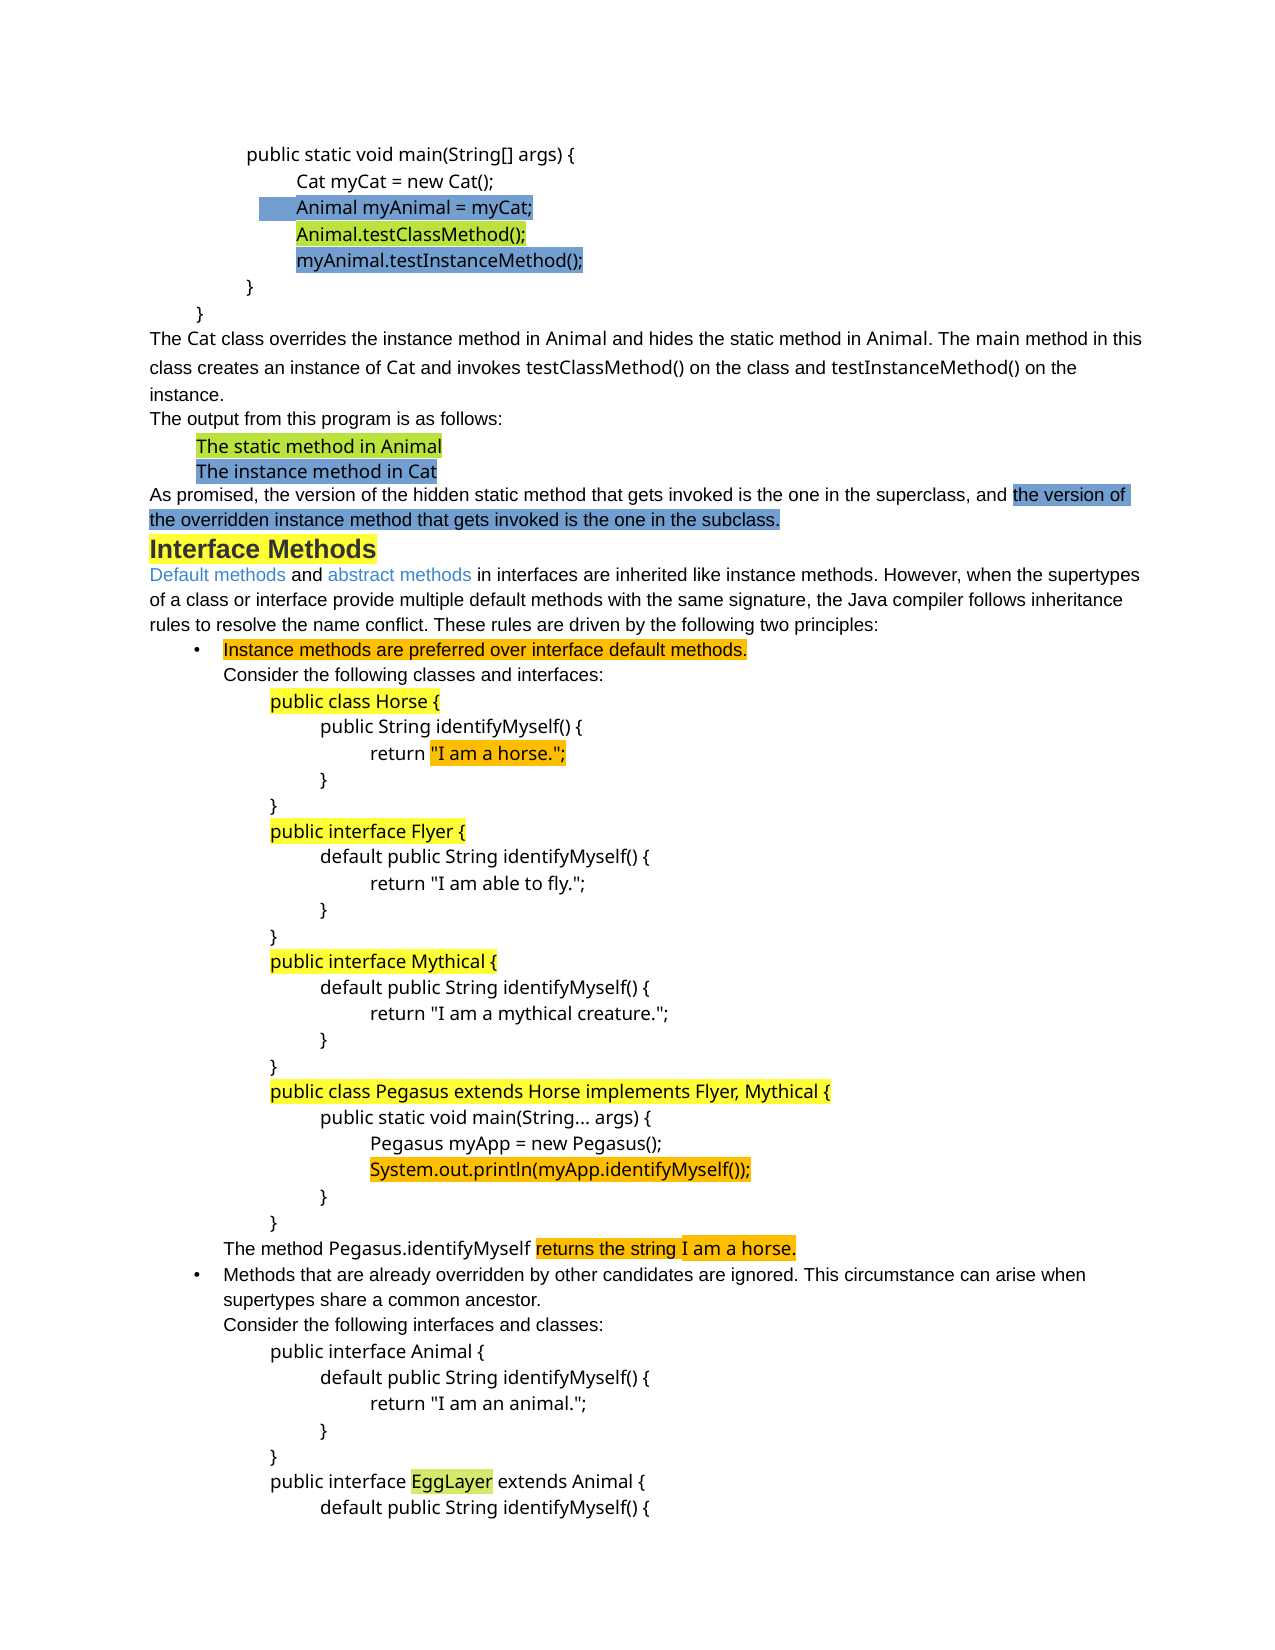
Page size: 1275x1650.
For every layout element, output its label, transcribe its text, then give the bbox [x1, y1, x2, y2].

list } [240, 1417, 1102, 1443]
list public interface EggLayer extends Animal { [240, 1469, 1102, 1494]
subtitle Interface Methods [149, 534, 1149, 564]
list return "I am a horse."; [240, 740, 1102, 766]
list Methods that are already overridden by other candidates are ignored. This circumstance can arise when supertypes share a common ancestor. [193, 1264, 1149, 1311]
text Animal.testClassMethod(); [196, 221, 1102, 247]
list } [240, 1209, 1102, 1235]
list The method Pegasus.identifyMyself returns the string I am a horse. [193, 1235, 1149, 1261]
text } [196, 273, 1102, 300]
text Animal myAnimal = myCat; [196, 194, 1102, 221]
text Default methods and abstract methods in interfaces are inherited like instance methods. However, when the supertypes of a class or interface provide multiple default methods with the same signature, the Java compiler follows inheritance rules to resolve the name conflict. These rules are driven by the following two principles: [149, 564, 1149, 635]
list System.out.println(myApp.identifyMyself()); [240, 1157, 1102, 1183]
list public interface Mythical { [240, 948, 1102, 974]
list } [240, 1053, 1102, 1078]
list } [240, 1027, 1102, 1053]
list public String identifyMyself() { [240, 714, 1102, 740]
list default public String identifyMyself() { [240, 844, 1102, 870]
list } [240, 766, 1102, 793]
list } [240, 923, 1102, 948]
list public class Pegasus extends Horse implements Flyer, Mythical { [240, 1078, 1102, 1104]
list } [240, 897, 1102, 923]
text The static method in Animal [196, 433, 1102, 458]
list } [240, 1183, 1102, 1209]
text myAnimal.testInstanceMethod(); [196, 247, 1102, 273]
list Instance methods are preferred over interface default methods. [193, 638, 1149, 660]
list } [240, 1443, 1102, 1469]
text The instance method in Cat [196, 458, 1102, 484]
text Cat myCat = new Cat(); [196, 168, 1102, 194]
list default public String identifyMyself() { [240, 1494, 1102, 1521]
text The Cat class overrides the instance method in Animal and hides the static method in Animal. The main method in this class creates an instance of Cat and invokes testClassMethod() on the class and testInstanceMethod() on the instance. [149, 325, 1149, 405]
list } [240, 793, 1102, 818]
list default public String identifyMyself() { [240, 1364, 1102, 1391]
list Consider the following classes and interfaces: [193, 663, 1149, 685]
list Pegasus myApp = new Pegasus(); [240, 1130, 1102, 1157]
list Consider the following interfaces and classes: [193, 1314, 1149, 1336]
list return "I am able to fly."; [240, 870, 1102, 897]
list public interface Flyer { [240, 818, 1102, 844]
text public static void main(String[] args) { [196, 142, 1102, 168]
list public interface Animal { [240, 1339, 1102, 1364]
list default public String identifyMyself() { [240, 974, 1102, 1000]
text As promised, the version of the hidden static method that gets invoked is the one in the superclass, and the version of the overridden instance method that gets invoked is the one in the subclass. [149, 484, 1149, 530]
list return "I am a mythical creature."; [240, 1000, 1102, 1027]
text } [196, 300, 1102, 325]
list public static void main(String... args) { [240, 1104, 1102, 1130]
list return "I am an animal."; [240, 1391, 1102, 1417]
text The output from this program is as follows: [149, 408, 1149, 430]
list public class Horse { [240, 688, 1102, 714]
